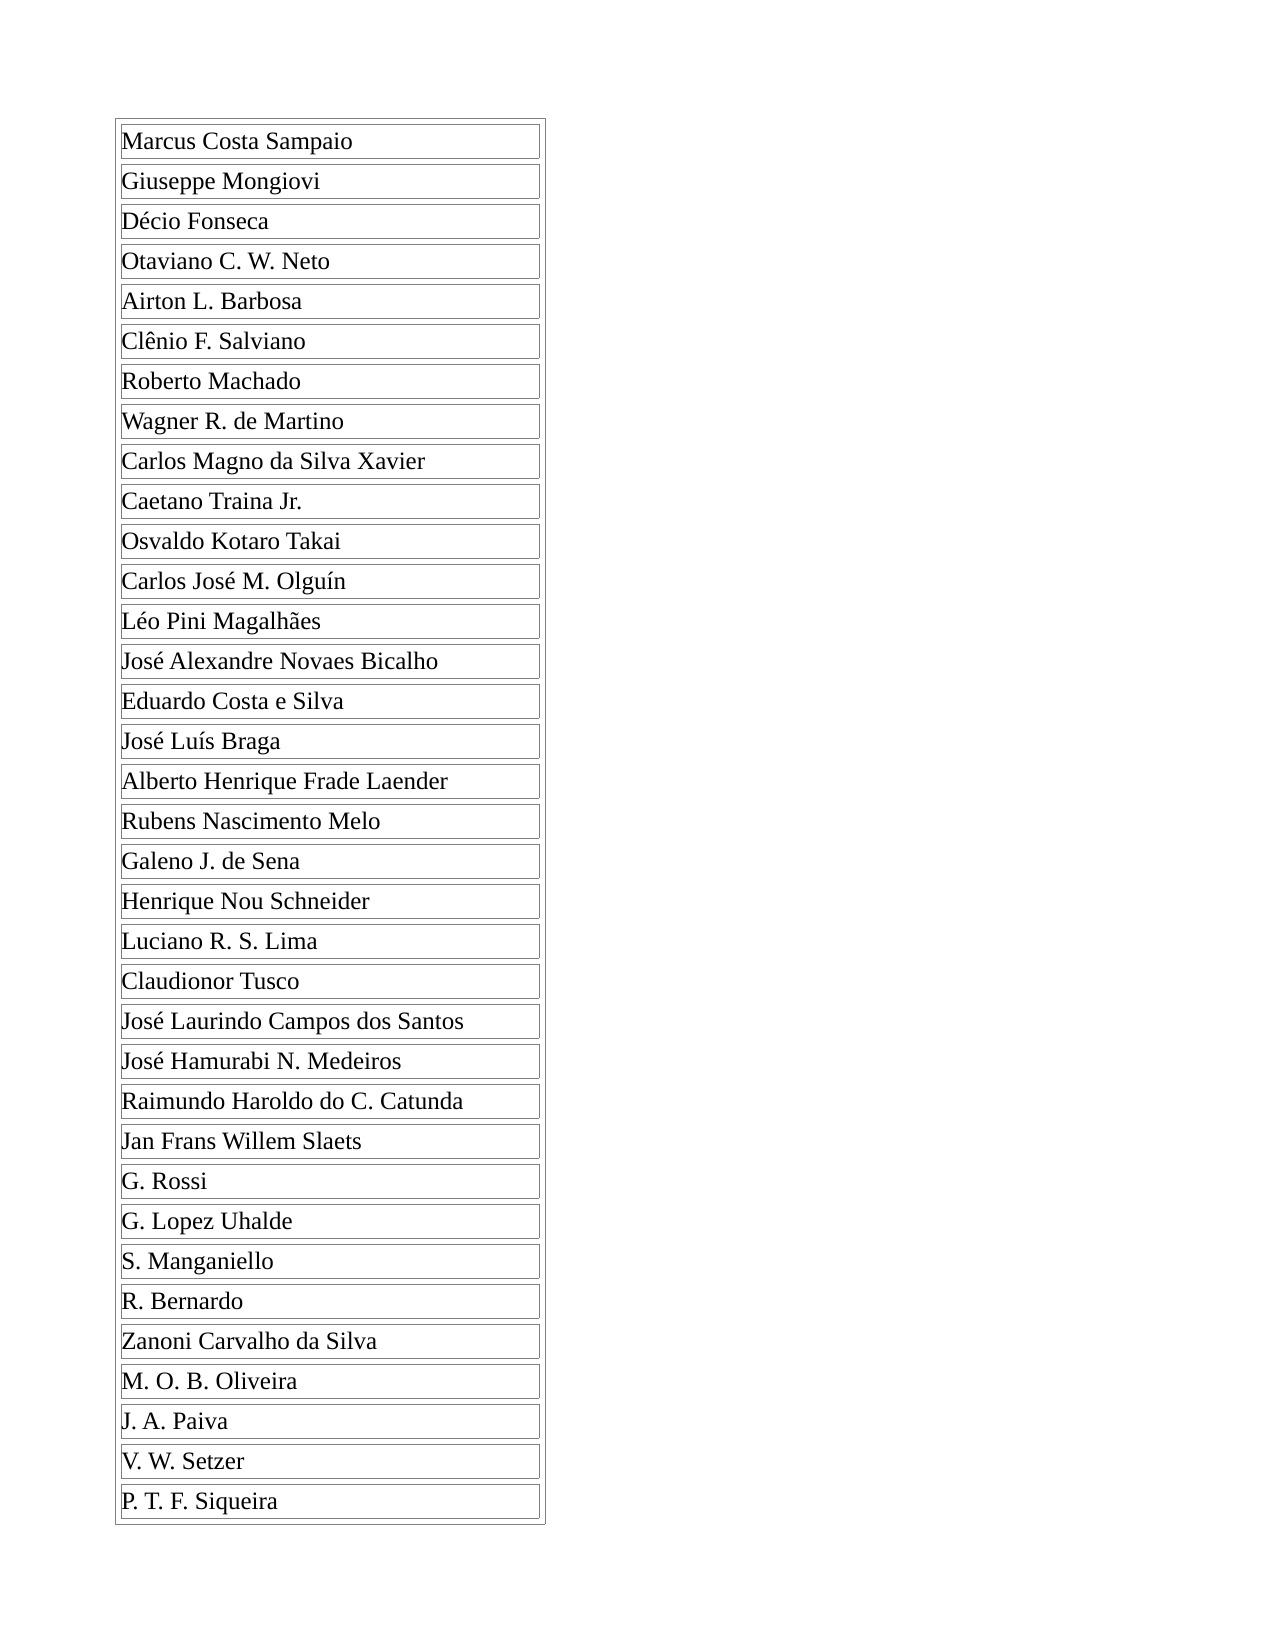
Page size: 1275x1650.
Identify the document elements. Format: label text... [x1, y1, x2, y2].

table_cell Henrique Nou Schneider [118, 878, 542, 918]
table_cell José Luís Braga [118, 718, 542, 758]
table_cell Jan Frans Willem Slaets [118, 1118, 542, 1158]
table_cell Décio Fonseca [118, 198, 542, 238]
table_cell M. O. B. Oliveira [118, 1358, 542, 1398]
table_cell Alberto Henrique Frade Laender [118, 758, 542, 798]
table_cell Zanoni Carvalho da Silva [118, 1318, 542, 1358]
table_cell Claudionor Tusco [118, 958, 542, 998]
table_cell José Hamurabi N. Medeiros [118, 1038, 542, 1078]
table_cell Osvaldo Kotaro Takai [118, 518, 542, 558]
table_cell Léo Pini Magalhães [118, 598, 542, 638]
table_cell Airton L. Barbosa [118, 278, 542, 318]
table_cell Roberto Machado [118, 358, 542, 398]
table_cell Rubens Nascimento Melo [118, 798, 542, 838]
table_cell G. Rossi [118, 1158, 542, 1198]
table_cell Otaviano C. W. Neto [118, 238, 542, 278]
table_cell S. Manganiello [118, 1238, 542, 1278]
table_cell Raimundo Haroldo do C. Catunda [118, 1078, 542, 1118]
table_cell Marcus Costa Sampaio [118, 119, 542, 158]
table_cell Caetano Traina Jr. [118, 478, 542, 518]
table_cell Galeno J. de Sena [118, 838, 542, 878]
table_cell P. T. F. Siqueira [118, 1478, 542, 1518]
table_cell José Laurindo Campos dos Santos [118, 998, 542, 1038]
table_cell R. Bernardo [118, 1278, 542, 1318]
table_cell Giuseppe Mongiovi [118, 158, 542, 198]
table_cell Carlos Magno da Silva Xavier [118, 438, 542, 478]
table_cell Clênio F. Salviano [118, 318, 542, 358]
table_cell José Alexandre Novaes Bicalho [118, 638, 542, 678]
table_cell Eduardo Costa e Silva [118, 678, 542, 718]
table_cell Luciano R. S. Lima [118, 918, 542, 958]
table_cell V. W. Setzer [118, 1438, 542, 1478]
table_cell Wagner R. de Martino [118, 398, 542, 438]
table_cell Carlos José M. Olguín [118, 558, 542, 598]
table_cell J. A. Paiva [118, 1398, 542, 1438]
table_cell G. Lopez Uhalde [118, 1198, 542, 1238]
